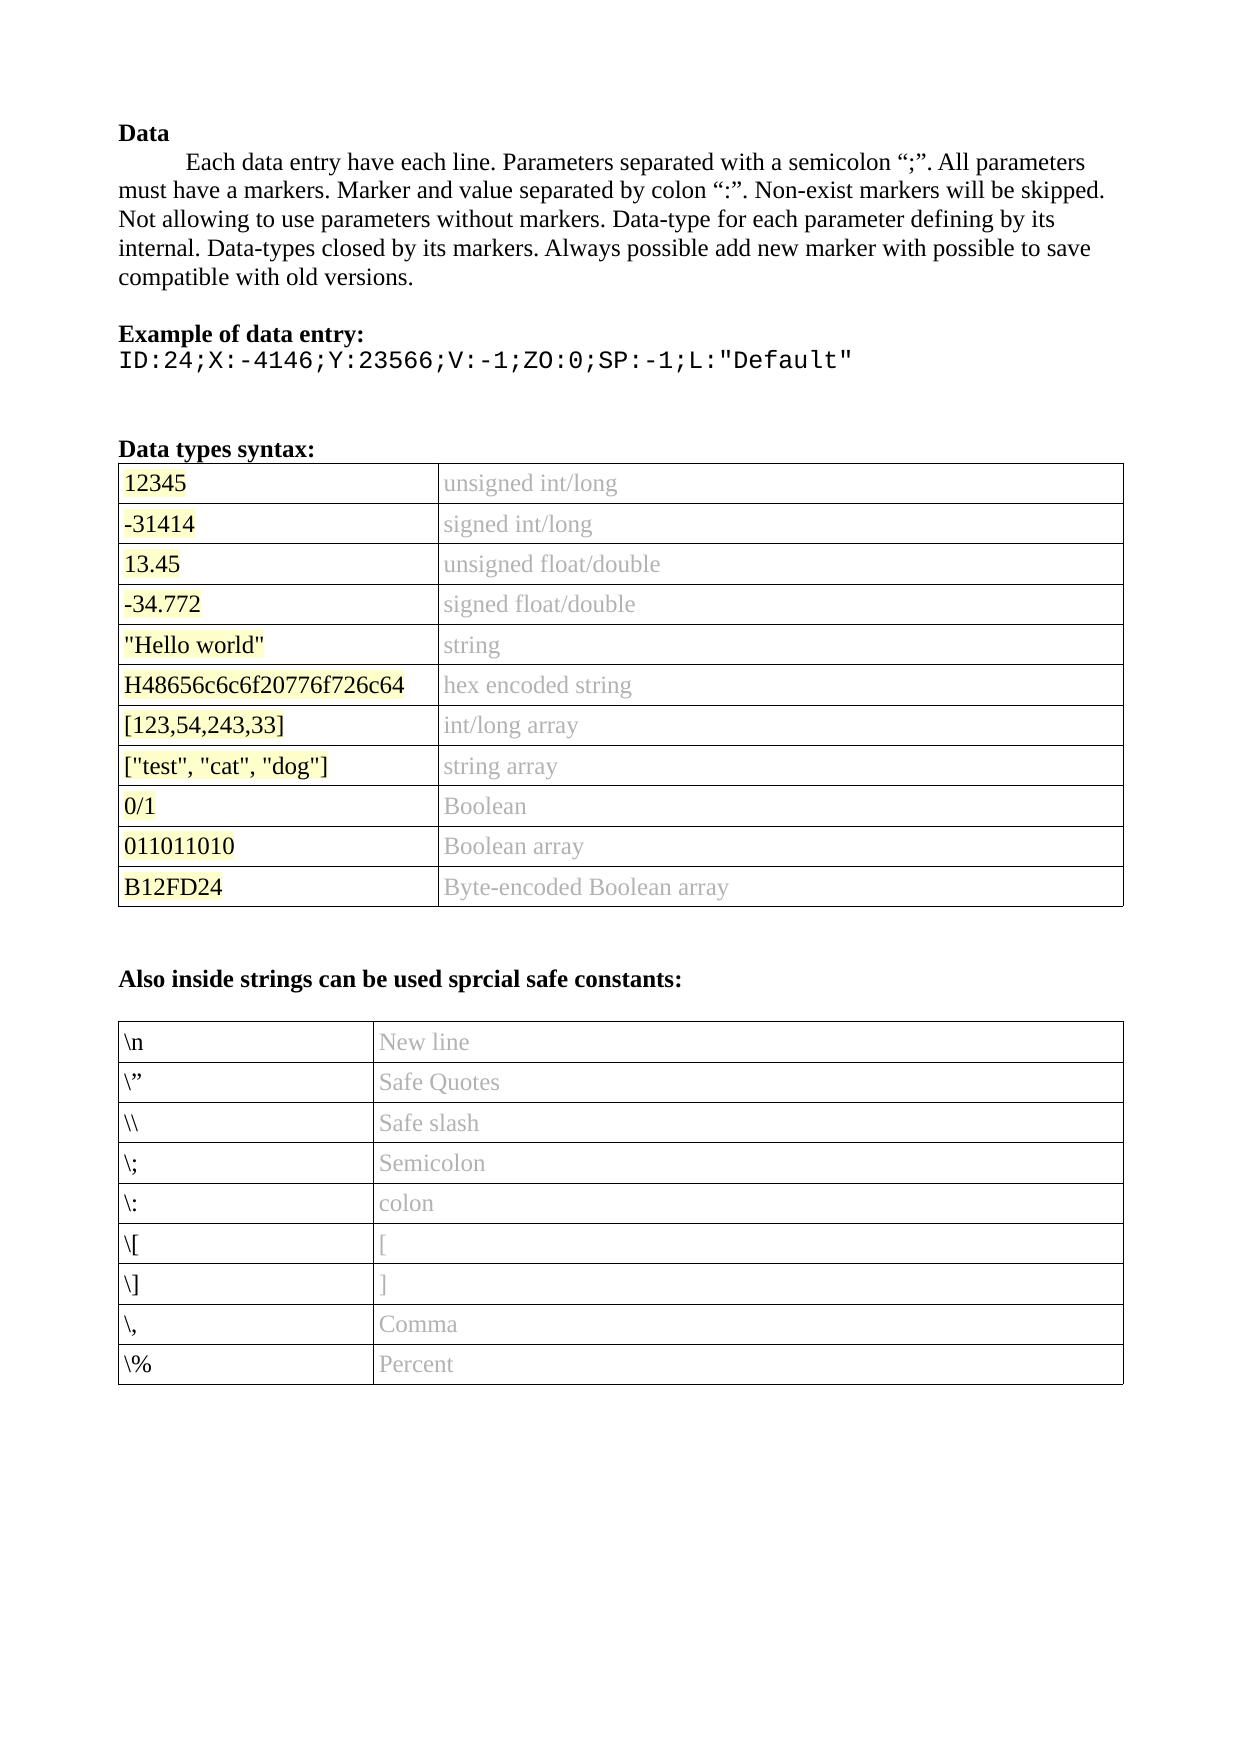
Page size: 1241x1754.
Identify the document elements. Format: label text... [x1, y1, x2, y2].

table_cell Boolean [439, 786, 1123, 826]
table_cell Percent [374, 1345, 1123, 1384]
table_cell [123,54,243,33] [119, 706, 438, 745]
table_cell -31414 [119, 504, 438, 543]
table_header New line [374, 1022, 1123, 1062]
table_cell Boolean array [439, 827, 1123, 866]
table_cell colon [374, 1184, 1123, 1223]
table_cell 011011010 [119, 827, 438, 866]
table_cell ["test", "cat", "dog"] [119, 746, 438, 785]
table_cell \, [119, 1305, 373, 1344]
table_cell \; [119, 1143, 373, 1182]
text Data Each data entry have each line. Parameters separated with a semicolon “;”. All parameters must have a markers. Marker and value separated by colon “:”. Non-exist markers will be skipped. [118, 118, 1122, 204]
table_cell signed int/long [439, 504, 1123, 543]
table_cell int/long array [439, 706, 1123, 745]
table_cell unsigned float/double [439, 544, 1123, 584]
table_cell Comma [374, 1305, 1123, 1344]
text Also inside strings can be used sprcial safe constants: [118, 964, 1122, 992]
table_cell -34.772 [119, 585, 438, 624]
table_header 12345 [119, 464, 438, 503]
text Not allowing to use parameters without markers. Data-type for each parameter defining by its internal. Data-types closed by its markers. Always possible add new marker with possible to save compatible with old versions. [118, 204, 1122, 291]
table_cell \: [119, 1184, 373, 1223]
table_cell Safe slash [374, 1103, 1123, 1142]
table_cell [ [374, 1224, 1123, 1263]
table_cell Byte-encoded Boolean array [439, 867, 1123, 906]
table_header unsigned int/long [439, 464, 1123, 503]
table_cell Semicolon [374, 1143, 1123, 1182]
text Data types syntax: [118, 434, 1122, 463]
table_cell string [439, 625, 1123, 664]
table_cell B12FD24 [119, 867, 438, 906]
table_cell 0/1 [119, 786, 438, 826]
table_cell \[ [119, 1224, 373, 1263]
table_cell ] [374, 1264, 1123, 1303]
table_cell signed float/double [439, 585, 1123, 624]
table_cell hex encoded string [439, 665, 1123, 704]
table_cell \% [119, 1345, 373, 1384]
table_cell string array [439, 746, 1123, 785]
table_cell "Hello world" [119, 625, 438, 664]
table_cell 13.45 [119, 544, 438, 584]
table_header \n [119, 1022, 373, 1062]
table_cell H48656c6c6f20776f726c64 [119, 665, 438, 704]
table_cell \] [119, 1264, 373, 1303]
table_cell \\ [119, 1103, 373, 1142]
text ID:24;X:-4146;Y:23566;V:-1;ZO:0;SP:-1;L:"Default" [118, 348, 1122, 376]
text Example of data entry: [118, 319, 1122, 348]
table_cell \” [119, 1063, 373, 1102]
table_cell Safe Quotes [374, 1063, 1123, 1102]
